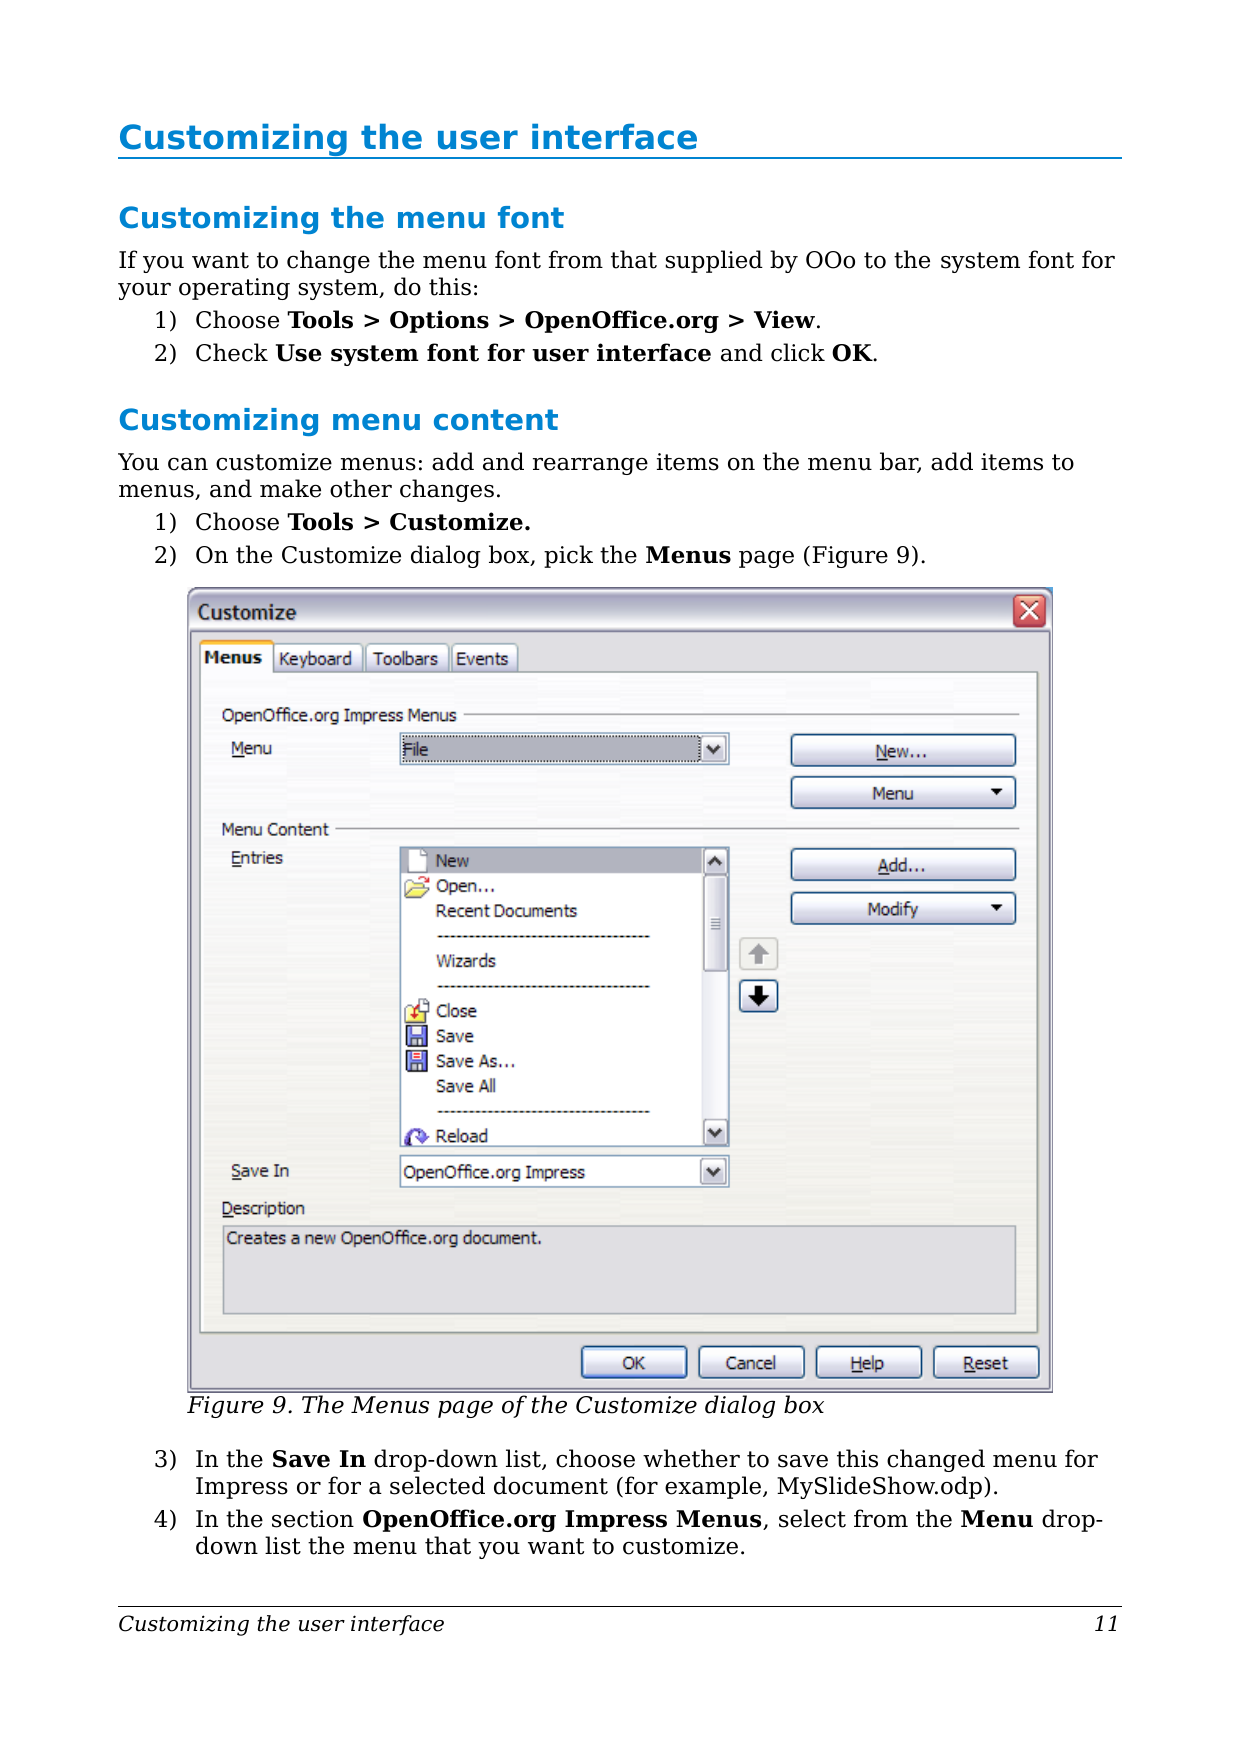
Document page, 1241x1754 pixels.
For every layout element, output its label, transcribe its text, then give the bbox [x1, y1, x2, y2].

list You can customize menus: add and rearrange items on the menu bar, add items to menus, and make other changes. [118, 449, 1122, 502]
subtitle Customizing the user interface [118, 118, 1122, 157]
list If you want to change the menu font from that supplied by OOo to the system font for your operating system, do this: [118, 247, 1122, 301]
list Check Use system font for user interface and click OK. [177, 340, 1122, 367]
subtitle Customizing menu content [118, 403, 1122, 437]
list On the Customize dialog box, pick the Menus page (Figure 9). [177, 542, 1122, 569]
list Choose Tools > Options > OpenOffice.org > View. [177, 307, 1122, 334]
list Choose Tools > Customize. [177, 509, 1122, 536]
picture [187, 587, 1053, 1393]
text Figure 9. The Menus page of the Customize dialog box [187, 1393, 1053, 1419]
list In the section OpenOffice.org Impress Menus, select from the Menu drop-down list the menu that you want to customize. [177, 1506, 1122, 1560]
list In the Save In drop-down list, choose whether to save this changed menu for Impress or for a selected document (for example, MySlideShow.odp). [177, 1446, 1122, 1500]
subtitle Customizing the menu font [118, 201, 1122, 235]
